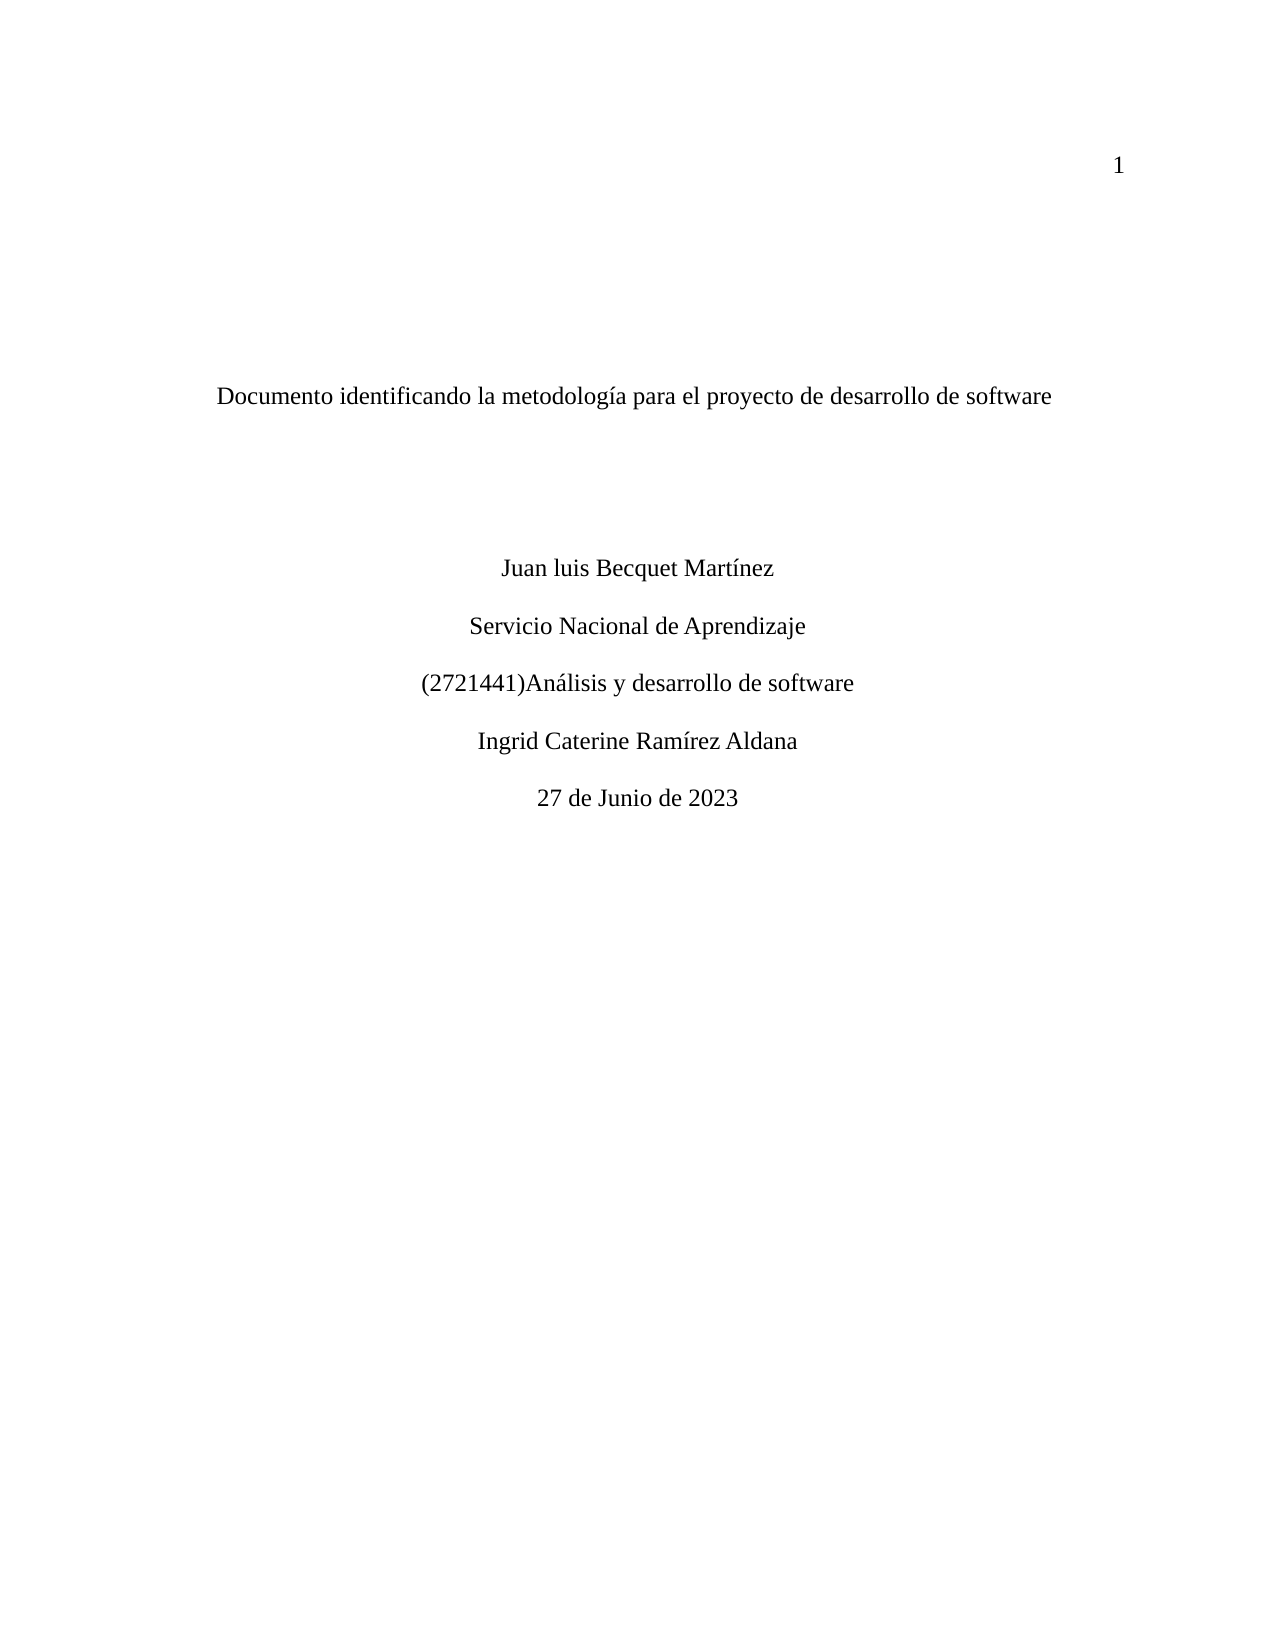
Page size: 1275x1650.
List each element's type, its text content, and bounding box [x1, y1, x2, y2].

text Ingrid Caterine Ramírez Aldana [150, 726, 1125, 754]
text 27 de Junio de 2023 [150, 783, 1125, 812]
text (2721441)Análisis y desarrollo de software [150, 668, 1125, 697]
text Servicio Nacional de Aprendizaje [150, 611, 1125, 639]
text Documento identificando la metodología para el proyecto de desarrollo de software [150, 381, 1125, 409]
text Juan luis Becquet Martínez [150, 553, 1125, 582]
